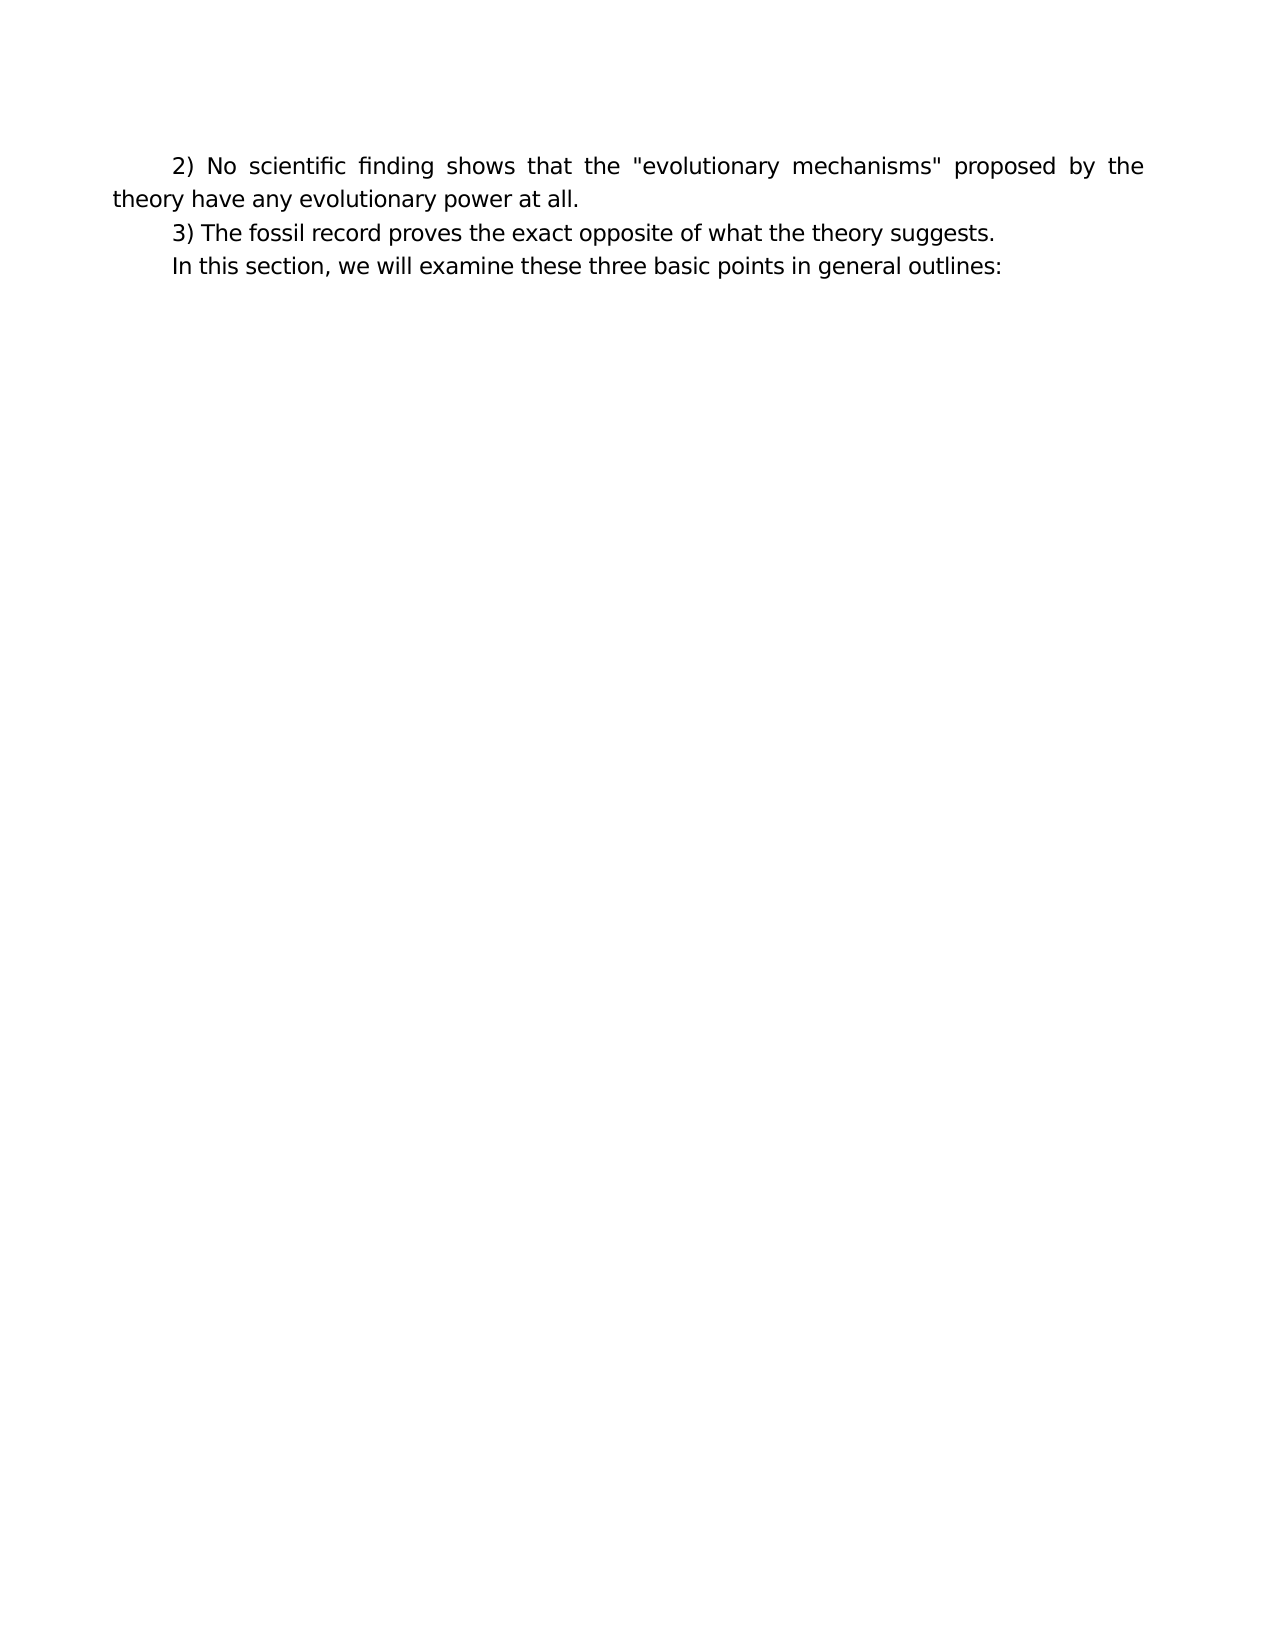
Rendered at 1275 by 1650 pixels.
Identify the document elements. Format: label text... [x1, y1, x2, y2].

text In this section, we will examine these three basic points in general outlines: [112, 248, 1145, 281]
text 3) The fossil record proves the exact opposite of what the theory suggests. [112, 214, 1145, 248]
text 2) No scientific finding shows that the "evolutionary mechanisms" proposed by the theory have any evolutionary power at all. [112, 148, 1145, 214]
